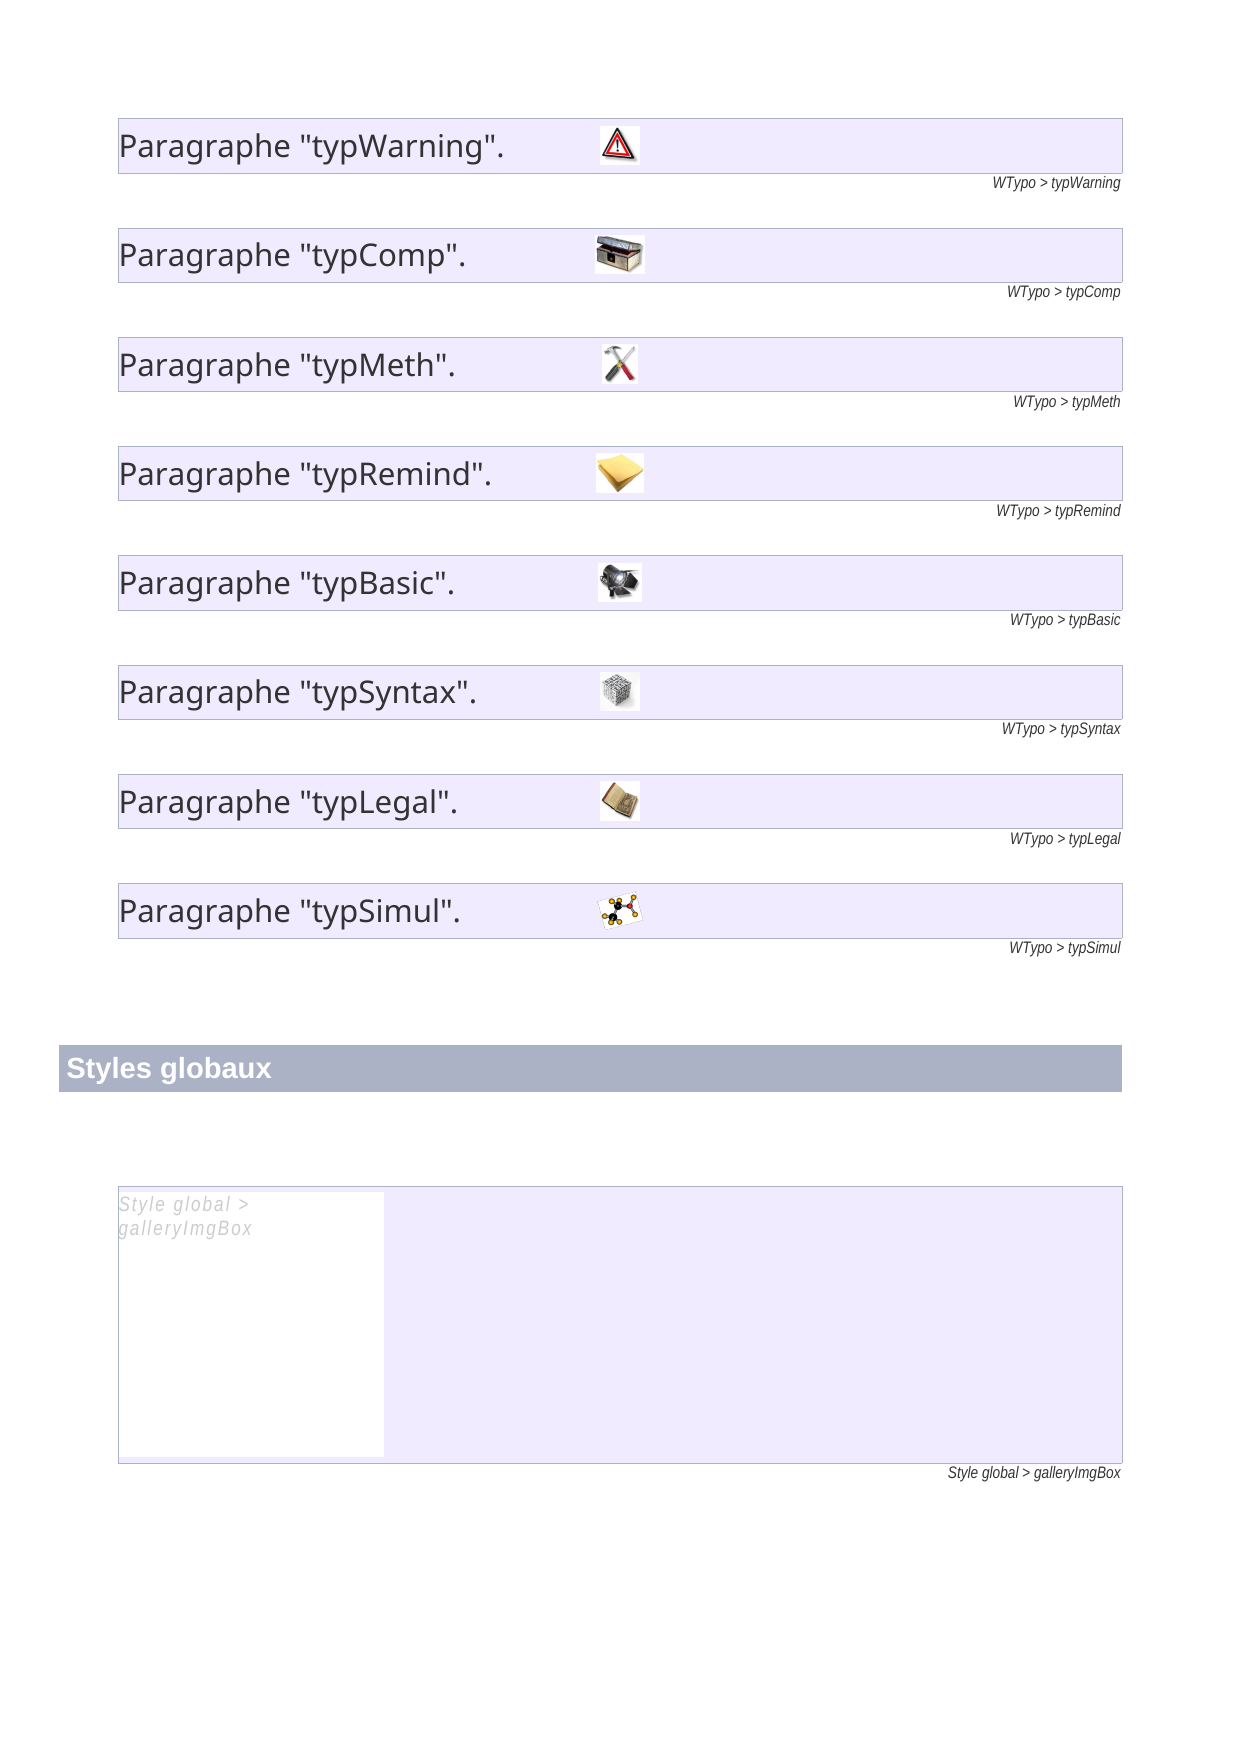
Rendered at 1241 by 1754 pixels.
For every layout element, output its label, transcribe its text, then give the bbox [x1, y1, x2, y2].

title WTypo > typRemind [118, 501, 1122, 520]
picture [545, 451, 695, 495]
picture [552, 561, 688, 604]
table_header Paragraphe "typBasic". [119, 556, 1122, 610]
picture [564, 342, 676, 386]
title WTypo > typSyntax [118, 720, 1122, 738]
title WTypo > typSimul [118, 939, 1122, 957]
picture [558, 124, 682, 167]
table_header Paragraphe "typSyntax". [119, 666, 1122, 719]
table_header Paragraphe "typRemind". [119, 447, 1122, 500]
title WTypo > typLegal [118, 829, 1122, 848]
table_header Paragraphe "typSimul". [119, 884, 1122, 938]
title WTypo > typBasic [118, 611, 1122, 629]
picture [559, 670, 681, 714]
title WTypo > typMeth [118, 392, 1122, 411]
table_header Paragraphe "typWarning". [119, 119, 1122, 173]
title WTypo > typWarning [118, 174, 1122, 192]
table_header Paragraphe "typLegal". [119, 775, 1122, 828]
title Styles globaux [60, 1046, 1122, 1091]
title Style global > galleryImgBox [118, 1464, 1122, 1482]
table_header [119, 1187, 1122, 1463]
table_header Paragraphe "typComp". [119, 229, 1122, 282]
table_header Paragraphe "typMeth". [119, 338, 1122, 391]
picture [543, 233, 697, 276]
picture [550, 889, 690, 932]
picture [559, 779, 681, 823]
title WTypo > typComp [118, 283, 1122, 301]
